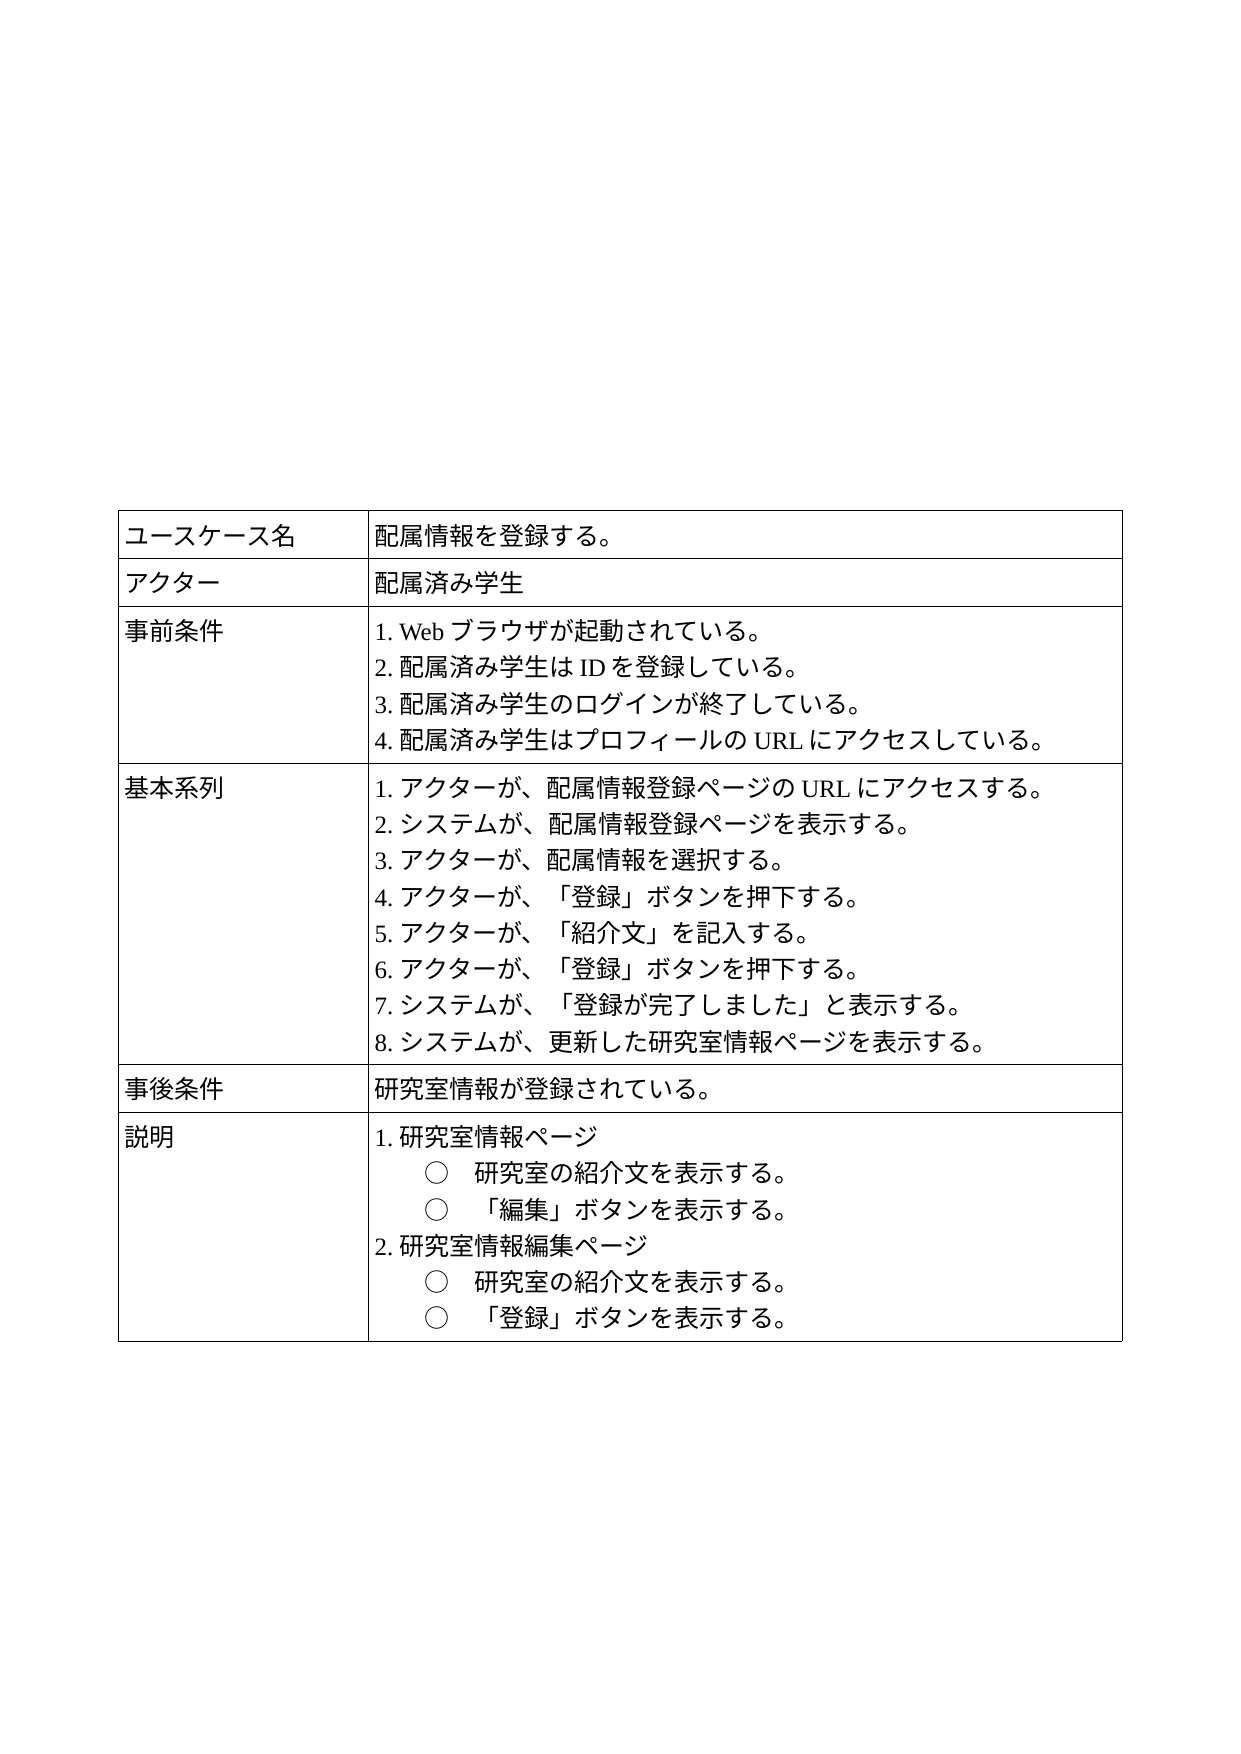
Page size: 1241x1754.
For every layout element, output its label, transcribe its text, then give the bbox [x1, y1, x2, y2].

table_cell 配属済み学生 [369, 559, 1122, 606]
table_header ユースケース名 [119, 511, 368, 558]
table_cell 1. Webブラウザが起動されている。 2. 配属済み学生はIDを登録している。 3. 配属済み学生のログインが終了している。 4. 配属済み学生はプロフィールのURLにアクセスしている。 [369, 607, 1122, 762]
table_cell アクター [119, 559, 368, 606]
table_cell 説明 [119, 1113, 368, 1341]
table_cell 研究室情報が登録されている。 [369, 1065, 1122, 1112]
table_cell 事前条件 [119, 607, 368, 762]
table_header 配属情報を登録する。 [369, 511, 1122, 558]
table_cell 基本系列 [119, 764, 368, 1064]
table_cell 1. アクターが、配属情報登録ページのURLにアクセスする。 2. システムが、配属情報登録ページを表示する。 3. アクターが、配属情報を選択する。 4. アクターが、「登録」ボタンを押下する。 5. アクターが、「紹介文」を記入する。 6. アクターが、「登録」ボタンを押下する。 7. システムが、「登録が完了しました」と表示する。 8. システムが、更新した研究室情報ページを表示する。 [369, 764, 1122, 1064]
table_cell 事後条件 [119, 1065, 368, 1112]
table_cell 1. 研究室情報ページ ○ 研究室の紹介文を表示する。 ○ 「編集」ボタンを表示する。 2. 研究室情報編集ページ ○ 研究室の紹介文を表示する。 ○ 「登録」ボタンを表示する。 [369, 1113, 1122, 1341]
